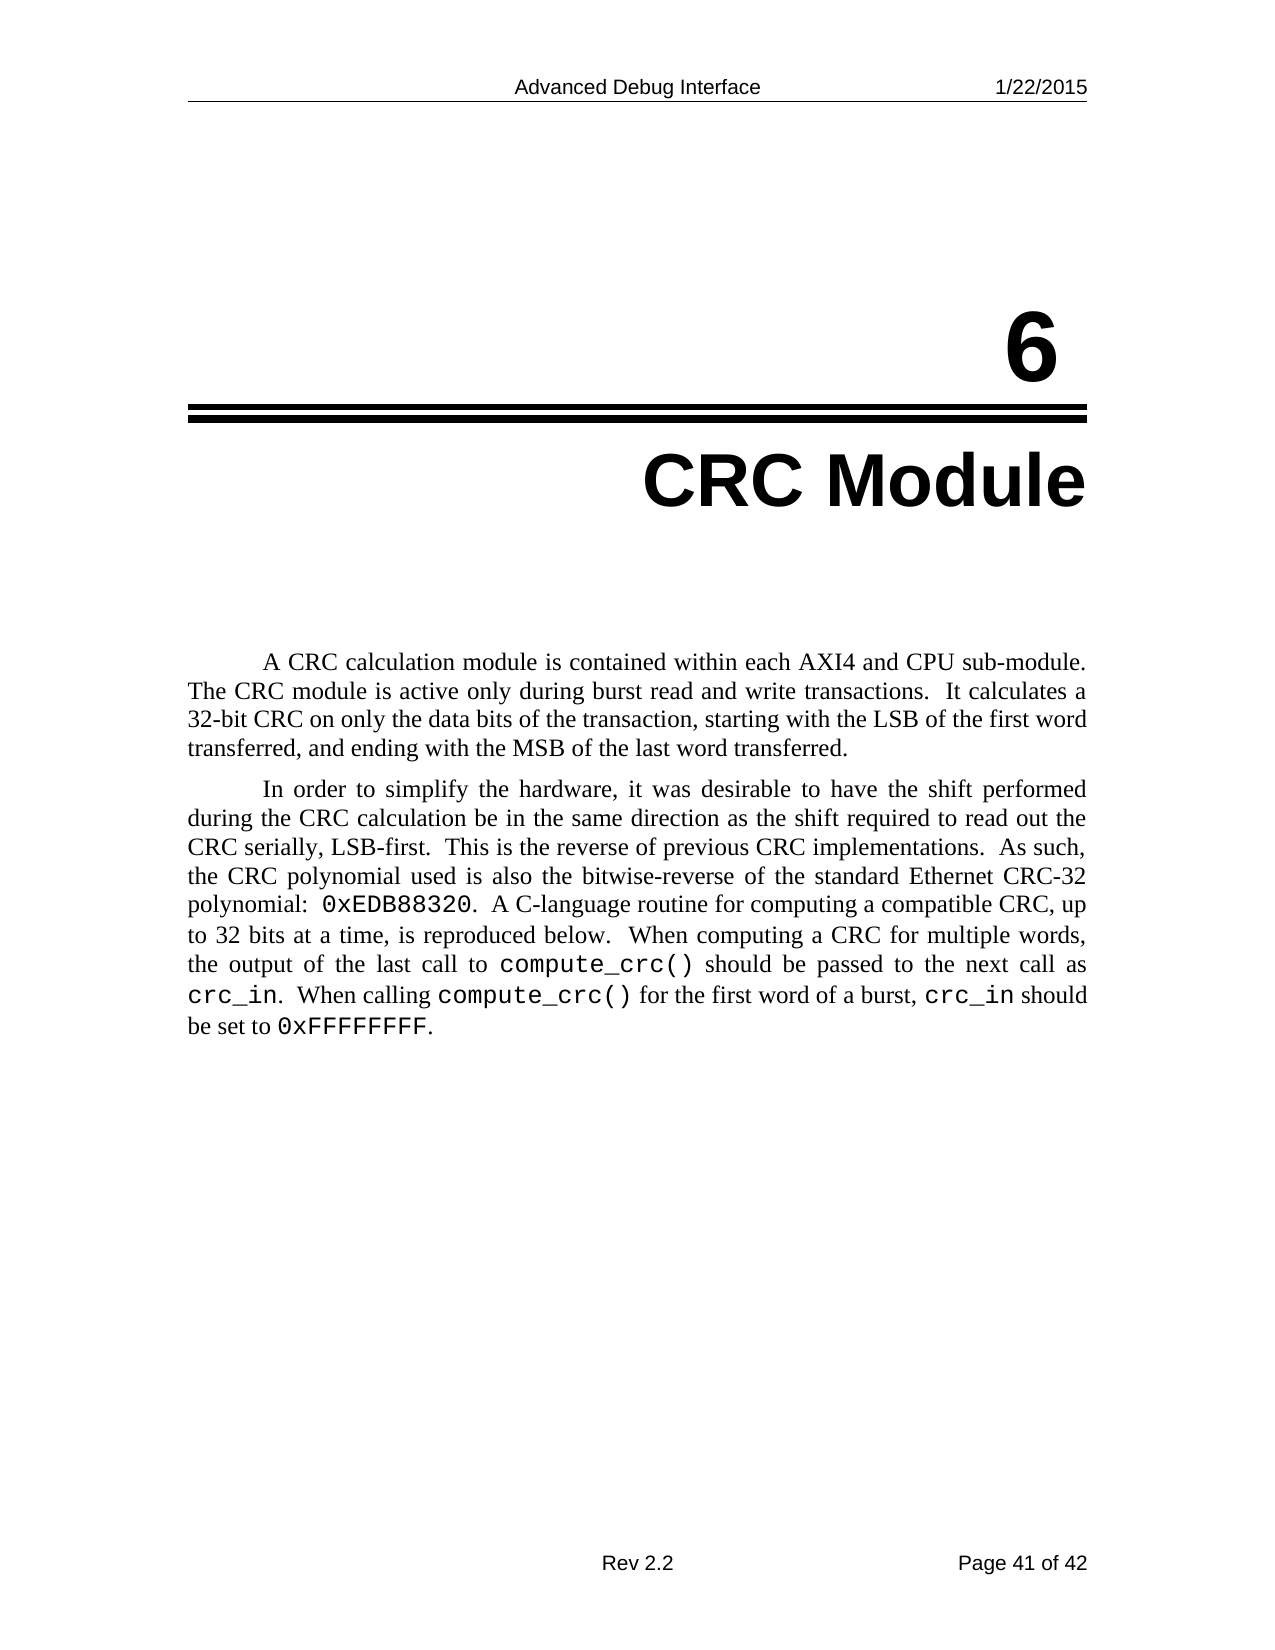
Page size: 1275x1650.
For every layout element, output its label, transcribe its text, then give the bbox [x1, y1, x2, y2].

text A CRC calculation module is contained within each AXI4 and CPU sub-module. The CRC module is active only during burst read and write transactions. It calculates a 32-bit CRC on only the data bits of the transaction, starting with the LSB of the first word transferred, and ending with the MSB of the last word transferred. [187, 647, 1087, 762]
subtitle CRC Module [187, 436, 1087, 522]
text In order to simplify the hardware, it was desirable to have the shift performed during the CRC calculation be in the same direction as the shift required to read out the CRC serially, LSB-first. This is the reverse of previous CRC implementations. As such, the CRC polynomial used is also the bitwise-reverse of the standard Ethernet CRC-32 polynomial: 0xEDB88320. A C-language routine for computing a compatible CRC, up to 32 bits at a time, is reproduced below. When computing a CRC for multiple words, the output of the last call to compute_crc() should be passed to the next call as crc_in. When calling compute_crc() for the first word of a burst, crc_in should be set to 0xFFFFFFFF. [187, 774, 1087, 1042]
